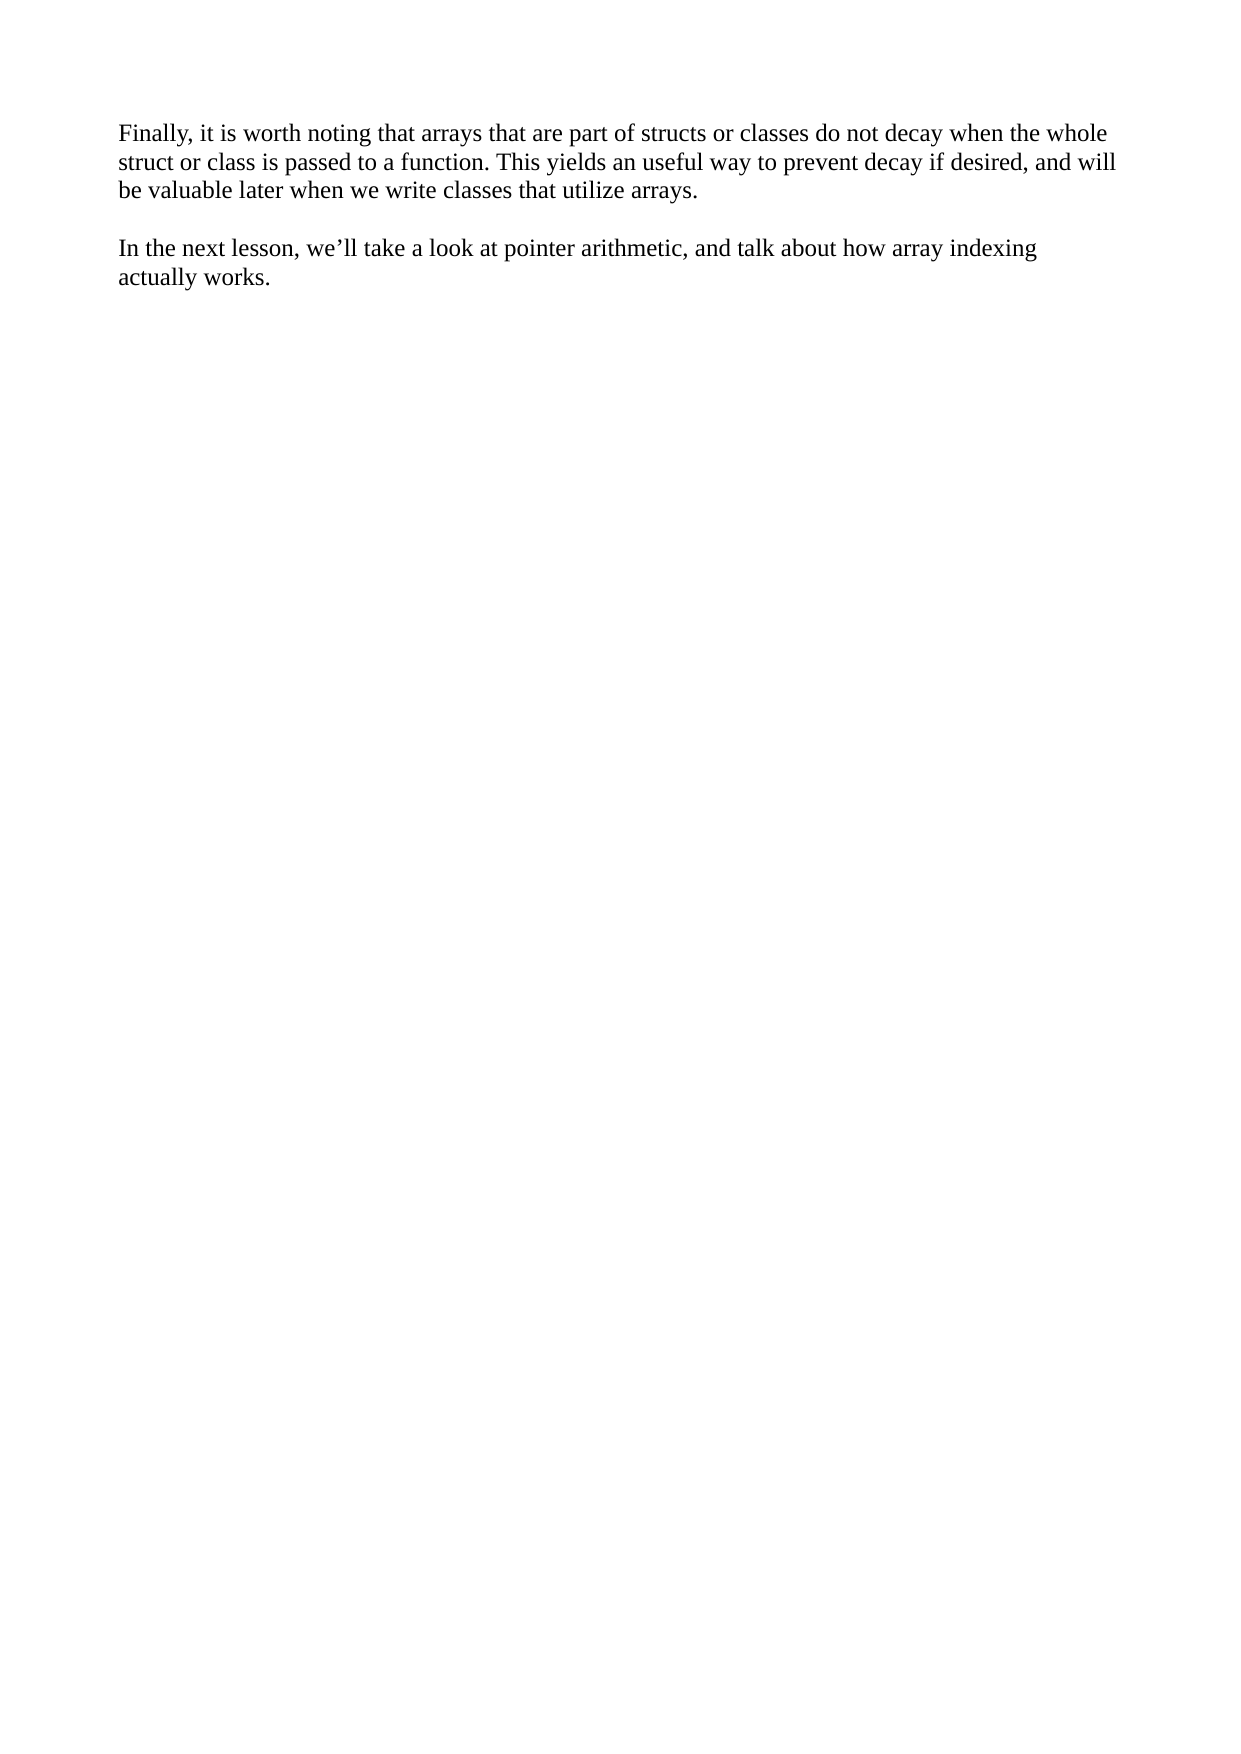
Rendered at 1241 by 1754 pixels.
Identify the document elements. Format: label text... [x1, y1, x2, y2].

text Finally, it is worth noting that arrays that are part of structs or classes do not decay when the whole struct or class is passed to a function. This yields an useful way to prevent decay if desired, and will be valuable later when we write classes that utilize arrays. [118, 118, 1122, 204]
text In the next lesson, we’ll take a look at pointer arithmetic, and talk about how array indexing actually works. [118, 233, 1122, 291]
